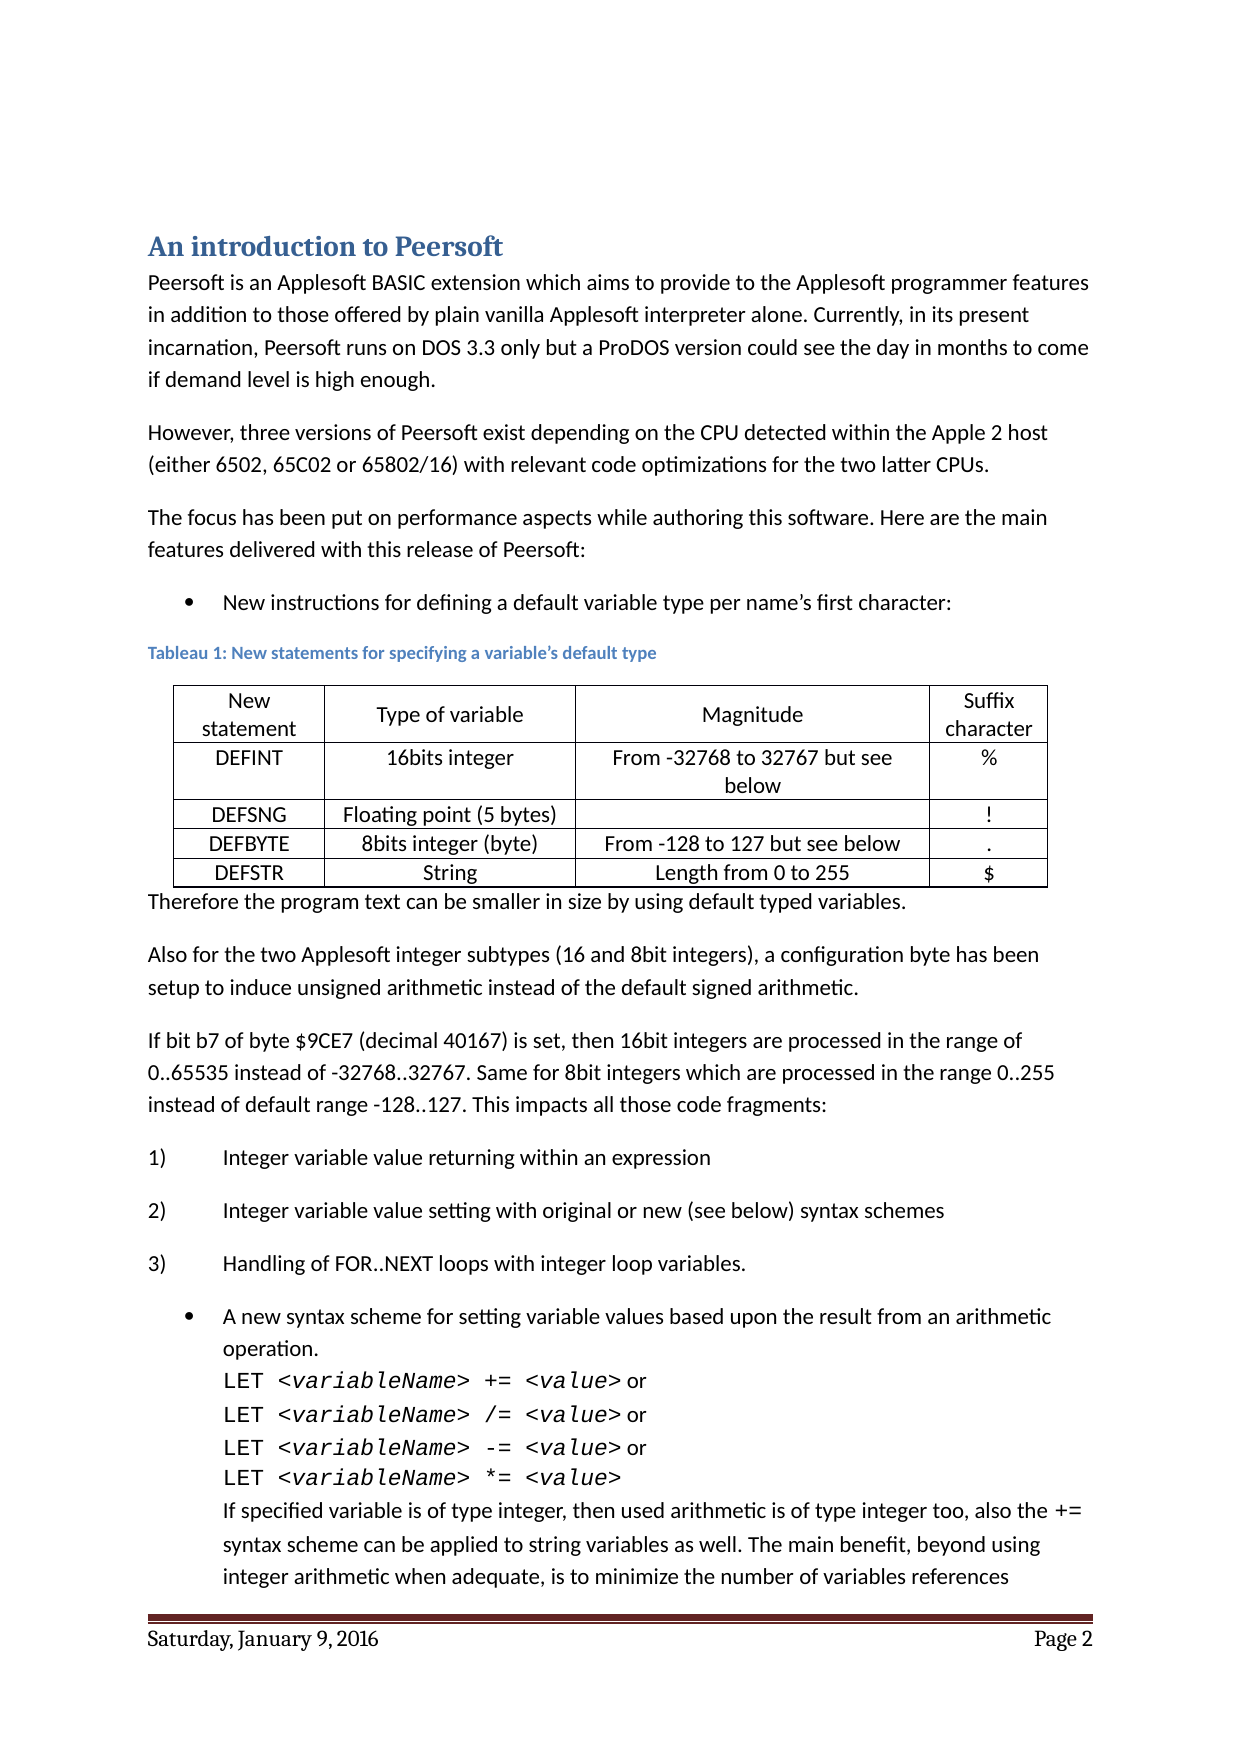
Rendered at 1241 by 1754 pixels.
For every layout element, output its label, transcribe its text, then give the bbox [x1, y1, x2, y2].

table_cell From -128 to 127 but see below [576, 829, 929, 857]
text If bit b7 of byte $9CE7 (decimal 40167) is set, then 16bit integers are processed in the range of 0..65535 instead of -32768..32767. Same for 8bit integers which are processed in the range 0..255 instead of default range -128..127. This impacts all those code fragments: [148, 1026, 1093, 1118]
table_cell From -32768 to 32767 but see below [576, 743, 929, 799]
table_cell String [325, 859, 575, 886]
text Peersoft is an Applesoft BASIC extension which aims to provide to the Applesoft programmer features in addition to those offered by plain vanilla Applesoft interpreter alone. Currently, in its present incarnation, Peersoft runs on DOS 3.3 only but a ProDOS version could see the day in months to come if demand level is high enough. [148, 268, 1093, 393]
text Also for the two Applesoft integer subtypes (16 and 8bit integers), a configuration byte has been setup to induce unsigned arithmetic instead of the default signed arithmetic. [148, 941, 1093, 1001]
subtitle An introduction to Peersoft [148, 230, 1093, 263]
text Tableau 1: New statements for specifying a variable’s default type [148, 641, 1093, 664]
table_cell [576, 800, 929, 828]
table_cell Floating point (5 bytes) [325, 800, 575, 828]
table_header Magnitude [576, 686, 929, 742]
text Therefore the program text can be smaller in size by using default typed variables. [148, 887, 1093, 916]
table_cell ! [930, 800, 1047, 828]
table_header New statement [174, 686, 324, 742]
table_cell % [930, 743, 1047, 799]
table_cell Length from 0 to 255 [576, 859, 929, 886]
list Handling of FOR..NEXT loops with integer loop variables. [148, 1249, 1093, 1277]
table_cell DEFINT [174, 743, 324, 799]
list Integer variable value setting with original or new (see below) syntax schemes [148, 1196, 1093, 1224]
table_header Suffix character [930, 686, 1047, 742]
text The focus has been put on performance aspects while authoring this software. Here are the main features delivered with this release of Peersoft: [148, 503, 1093, 563]
table_cell DEFSNG [174, 800, 324, 828]
text However, three versions of Peersoft exist depending on the CPU detected within the Apple 2 host (either 6502, 65C02 or 65802/16) with relevant code optimizations for the two latter CPUs. [148, 418, 1093, 478]
table_cell $ [930, 859, 1047, 886]
table_cell DEFBYTE [174, 829, 324, 857]
list Integer variable value returning within an expression [148, 1143, 1093, 1171]
table_cell DEFSTR [174, 859, 324, 886]
table_cell 8bits integer (byte) [325, 829, 575, 857]
table_cell . [930, 829, 1047, 857]
list New instructions for defining a default variable type per name’s first character: [185, 588, 1093, 616]
table_cell 16bits integer [325, 743, 575, 799]
table_header Type of variable [325, 686, 575, 742]
list A new syntax scheme for setting variable values based upon the result from an arithmetic operation. LET <variableName> += <value> or LET <variableName> /= <value> or LET <variableName> -= <value> or LET <variableName> *= <value> If specified variable is of type integer, then used arithmetic is of type integer too, also the += syntax scheme can be applied to string variables as well. The main benefit, beyond using integer arithmetic when adequate, is to minimize the number of variables references [185, 1302, 1093, 1590]
